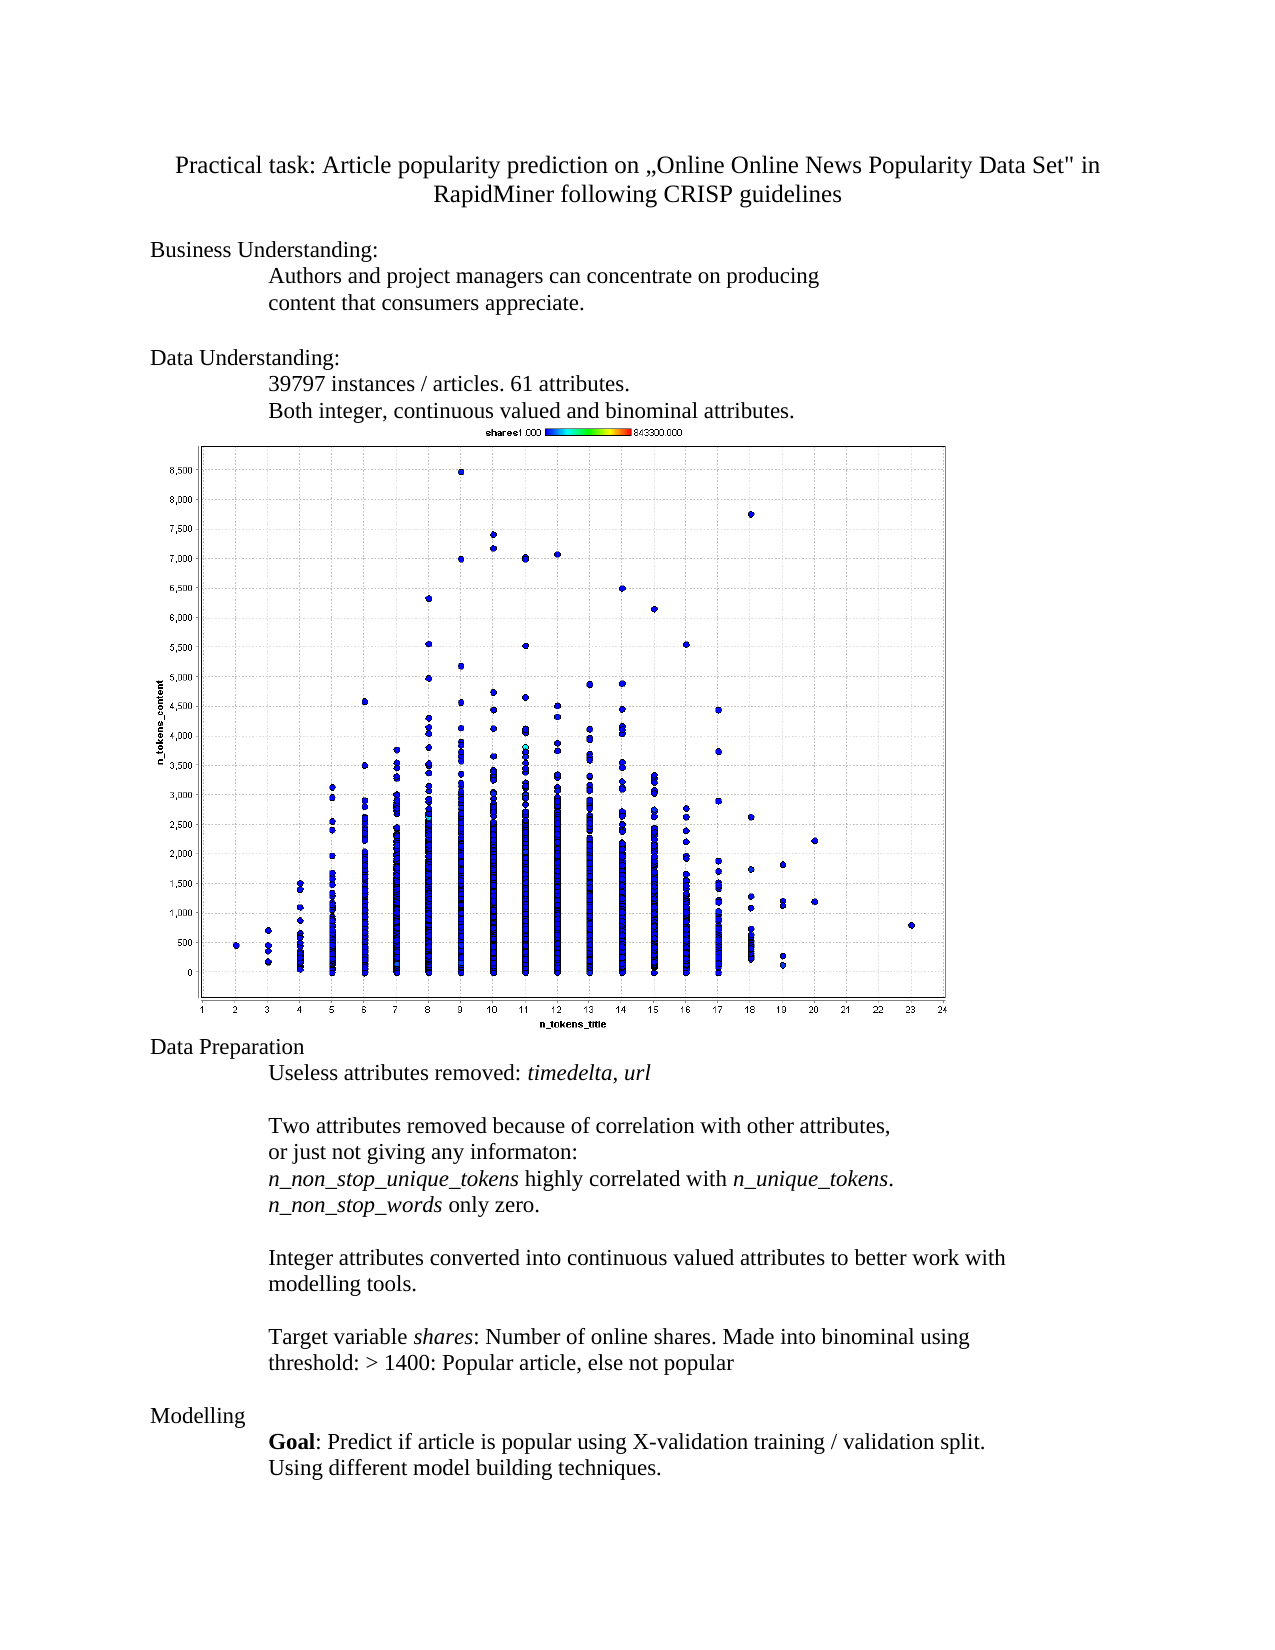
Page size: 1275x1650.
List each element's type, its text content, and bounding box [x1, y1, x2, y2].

text n_non_stop_unique_tokens highly correlated with n_unique_tokens. [150, 1164, 1125, 1191]
text threshold: > 1400: Popular article, else not popular [150, 1349, 1125, 1375]
text Useless attributes removed: timedelta, url [150, 1059, 1125, 1086]
text Integer attributes converted into continuous valued attributes to better work with [150, 1244, 1125, 1270]
text Data Preparation [150, 1033, 1125, 1059]
text Business Understanding: [150, 236, 1125, 263]
text Target variable shares: Number of online shares. Made into binominal using [150, 1323, 1125, 1349]
text Two attributes removed because of correlation with other attributes, [150, 1112, 1125, 1138]
text n_non_stop_words only zero. [150, 1191, 1125, 1217]
text Authors and project managers can concentrate on producing [150, 263, 1125, 289]
text Both integer, continuous valued and binominal attributes. [150, 397, 1125, 1033]
text Practical task: Article popularity prediction on „Online Online News Popularity Data Set" in RapidMiner following CRISP guidelines [150, 150, 1125, 207]
text modelling tools. [150, 1270, 1125, 1296]
text Using different model building techniques. [150, 1454, 1125, 1481]
text 39797 instances / articles. 61 attributes. [150, 370, 1125, 397]
text Goal: Predict if article is popular using X-validation training / validation split. [150, 1428, 1125, 1454]
text Modelling [150, 1402, 1125, 1428]
text content that consumers appreciate. [150, 289, 1125, 315]
text Data Understanding: [150, 344, 1125, 370]
text or just not giving any informaton: [150, 1138, 1125, 1164]
